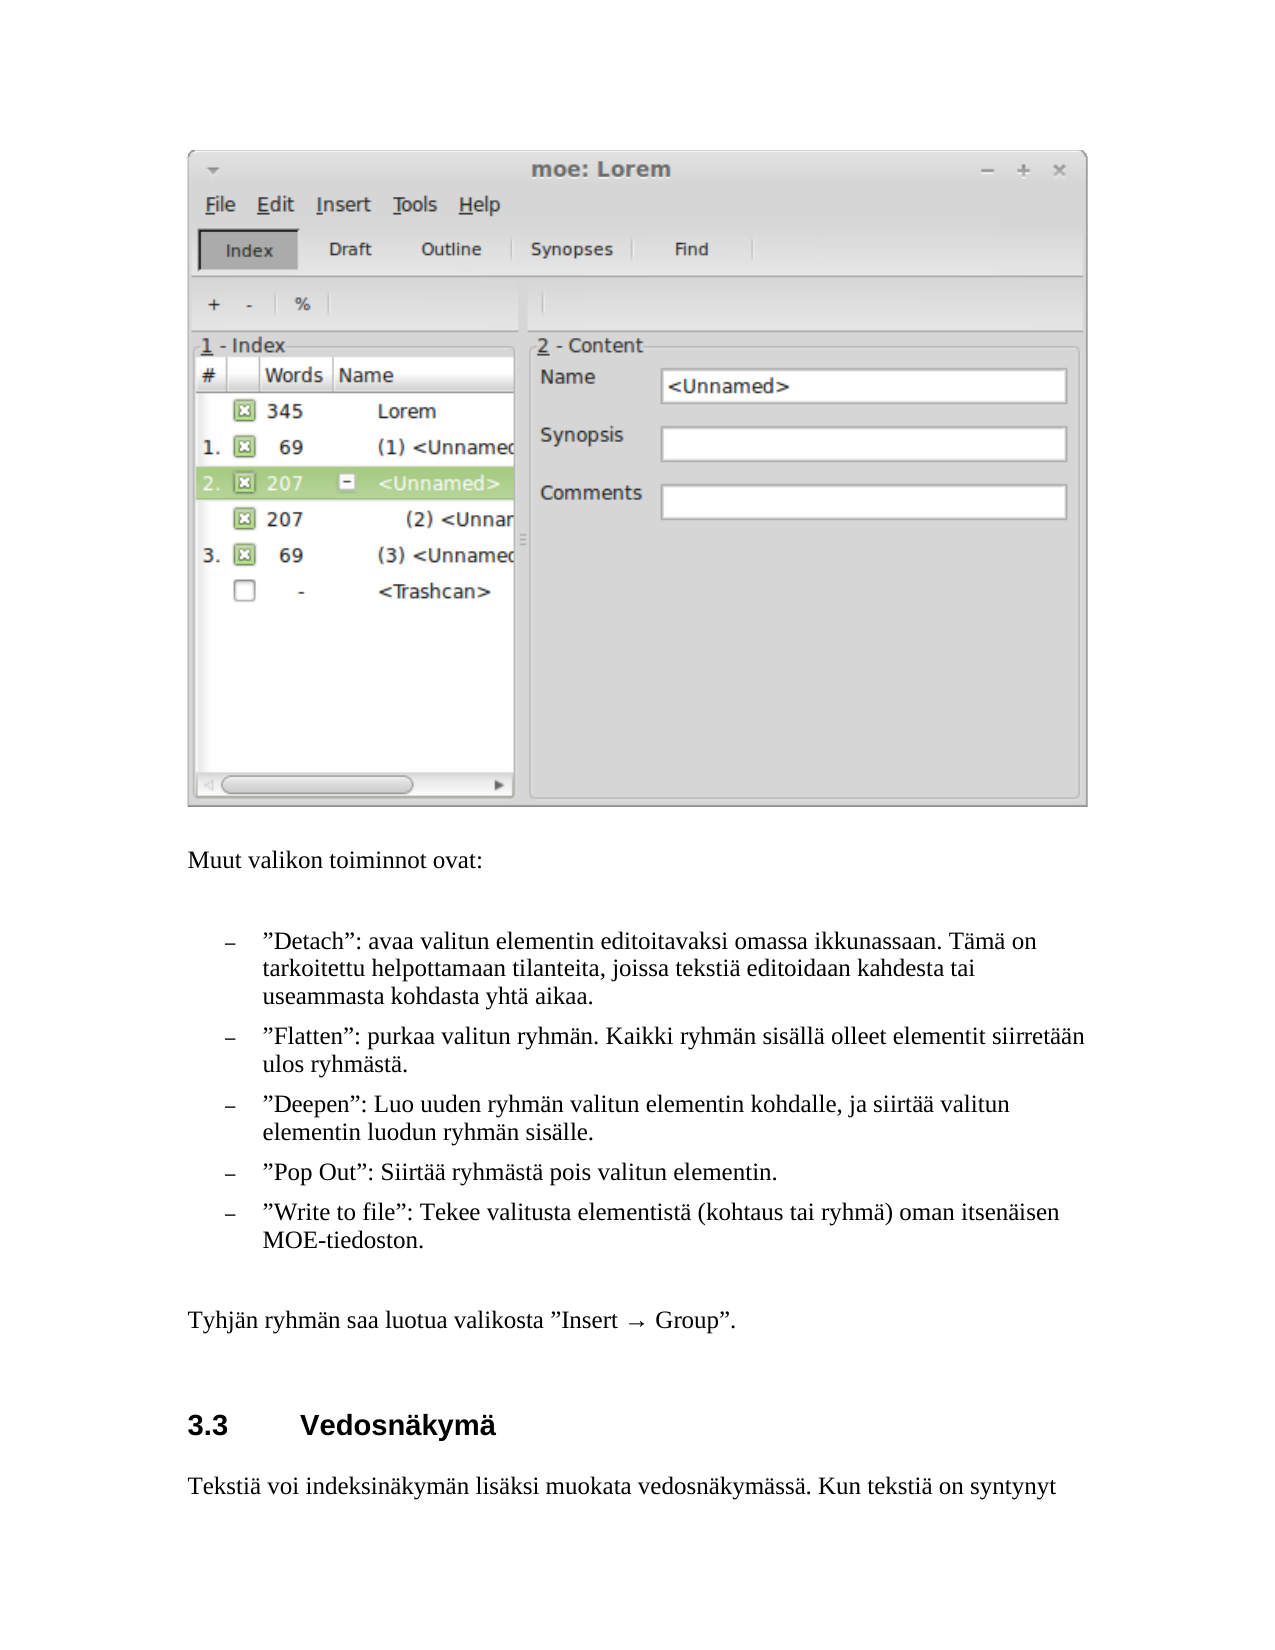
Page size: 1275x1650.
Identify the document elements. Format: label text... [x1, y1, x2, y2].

list ”Pop Out”: Siirtää ryhmästä pois valitun elementin. [225, 1158, 1087, 1186]
list ”Detach”: avaa valitun elementin editoitavaksi omassa ikkunassaan. Tämä on tarkoitettu helpottamaan tilanteita, joissa tekstiä editoidaan kahdesta tai useammasta kohdasta yhtä aikaa. [225, 927, 1087, 1010]
list ”Deepen”: Luo uuden ryhmän valitun elementin kohdalle, ja siirtää valitun elementin luodun ryhmän sisälle. [225, 1090, 1087, 1146]
text Tekstiä voi indeksinäkymän lisäksi muokata vedosnäkymässä. Kun tekstiä on syntynyt [187, 1472, 1087, 1500]
list ”Write to file”: Tekee valitusta elementistä (kohtaus tai ryhmä) oman itsenäisen MOE-tiedoston. [225, 1198, 1087, 1254]
text Tyhjän ryhmän saa luotua valikosta ”Insert → Group”. [187, 1307, 1087, 1334]
subtitle Vedosnäkymä [187, 1409, 1087, 1442]
picture [187, 150, 1088, 807]
list ”Flatten”: purkaa valitun ryhmän. Kaikki ryhmän sisällä olleet elementit siirretään ulos ryhmästä. [225, 1022, 1087, 1078]
text Muut valikon toiminnot ovat: [187, 846, 1087, 874]
